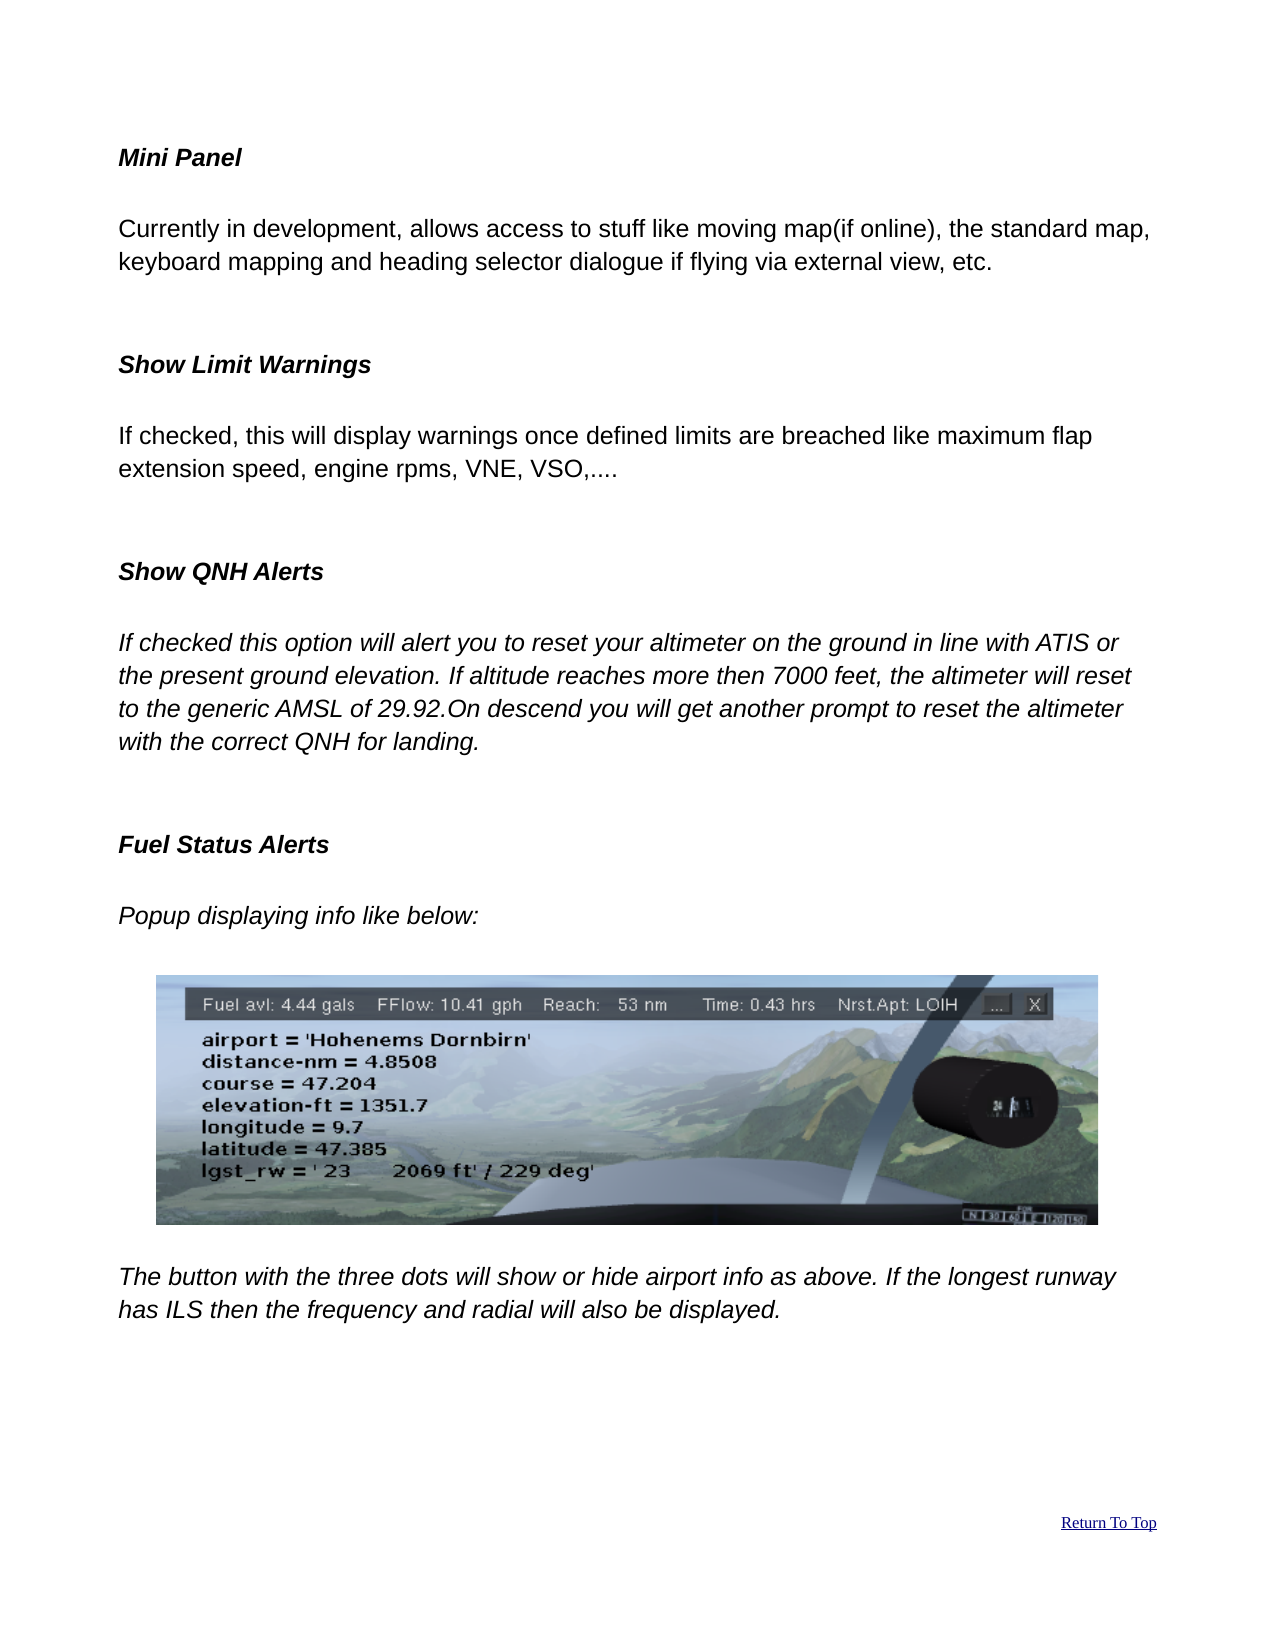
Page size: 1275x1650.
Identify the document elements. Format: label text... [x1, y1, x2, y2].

text If checked this option will alert you to reset your altimeter on the ground in line with ATIS or the present ground elevation. If altitude reaches more then 7000 feet, the altimeter will reset to the generic AMSL of 29.92.On descend you will get another prompt to reset the altimeter with the correct QNH for landing. [118, 628, 1157, 756]
text The button with the three dots will show or hide airport info as above. If the longest runway has ILS then the frequency and radial will also be displayed. [118, 971, 1157, 1324]
text Show QNH Alerts [118, 524, 1157, 586]
picture [156, 975, 1099, 1225]
text Mini Panel [118, 143, 1157, 172]
text If checked, this will display warnings once defined limits are breached like maximum flap extension speed, engine rpms, VNE, VSO,.... [118, 421, 1157, 482]
text Currently in development, allows access to stuff like moving map(if online), the standard map, keyboard mapping and heading selector dialogue if flying via external view, etc. [118, 214, 1157, 275]
text Fuel Status Alerts [118, 797, 1157, 859]
text Show Limit Warnings [118, 317, 1157, 379]
text Popup displaying info like below: [118, 901, 1157, 930]
